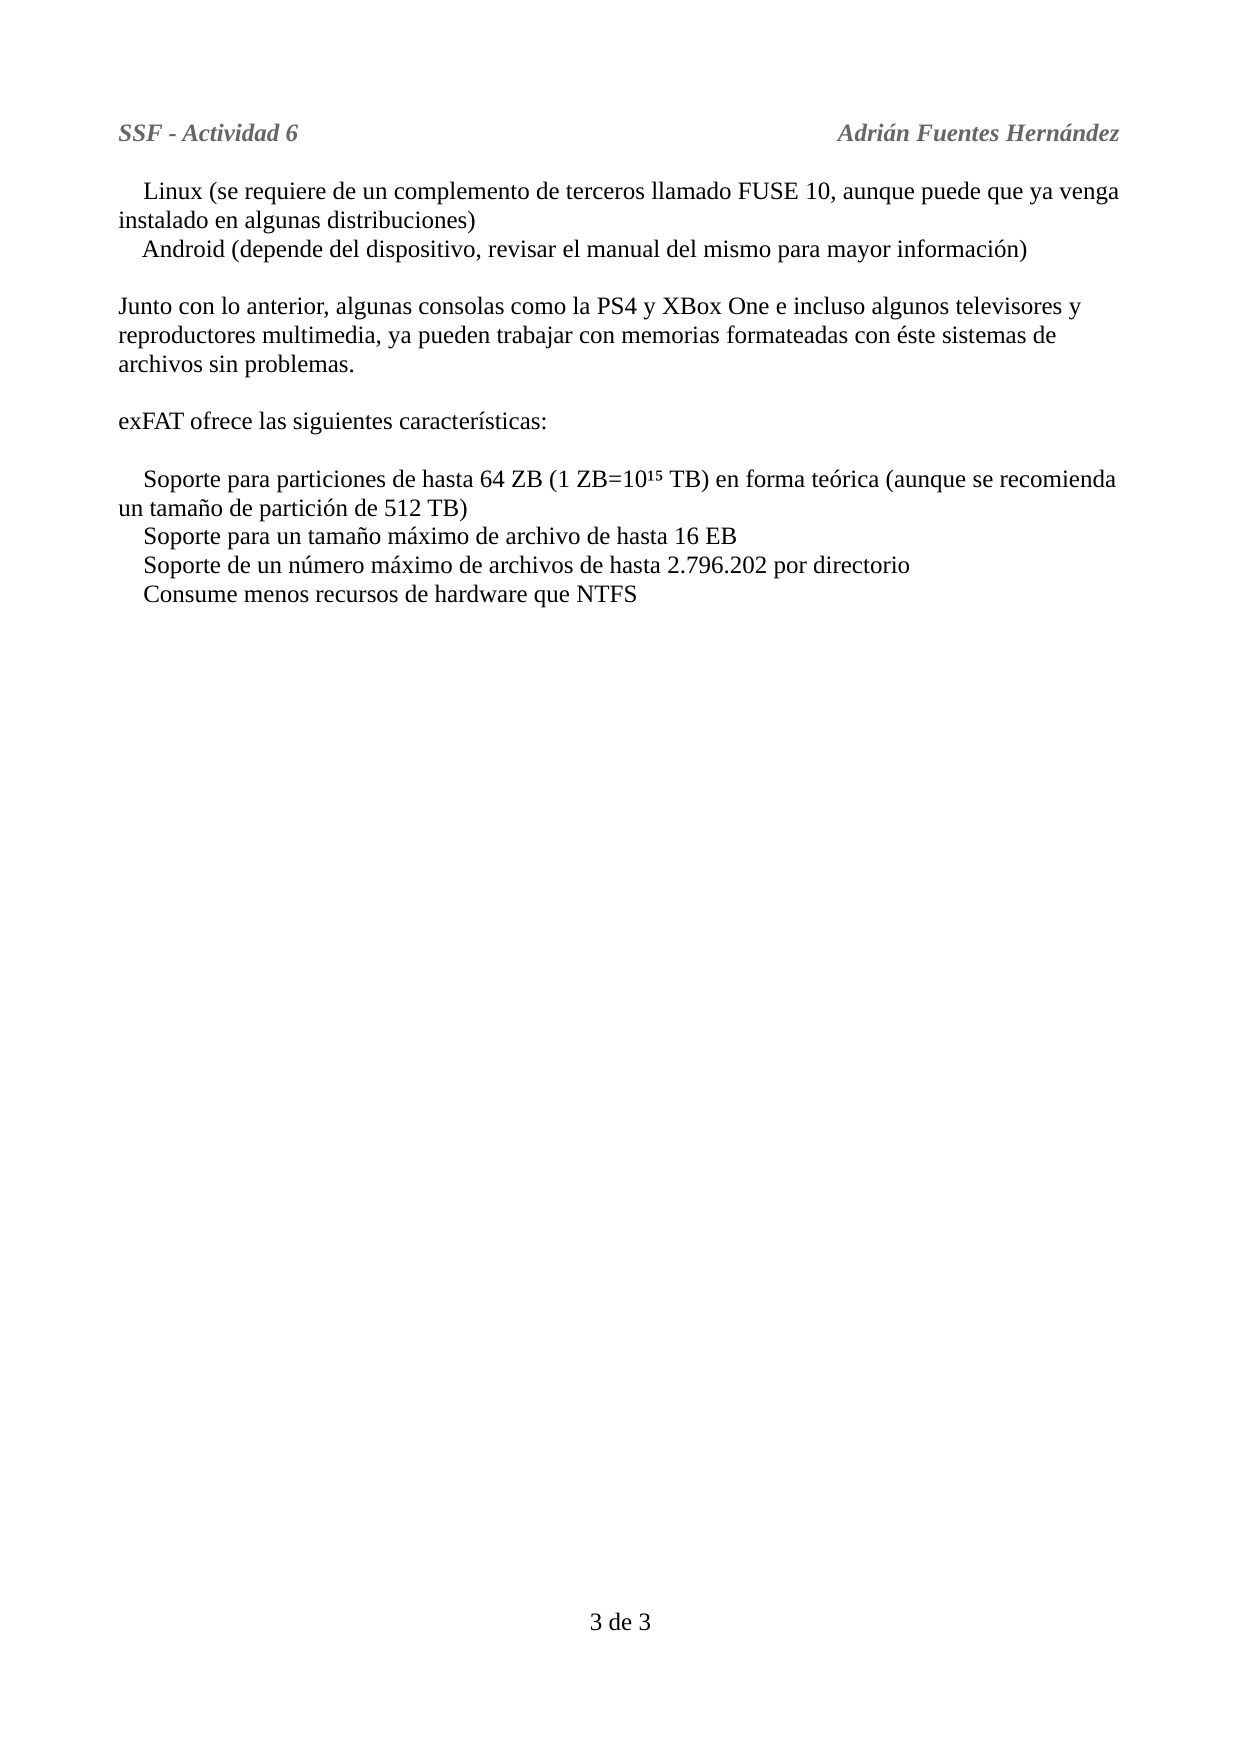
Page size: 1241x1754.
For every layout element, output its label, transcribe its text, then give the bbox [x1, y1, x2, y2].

text exFAT ofrece las siguientes características: [118, 406, 1122, 435]
text Soporte de un número máximo de archivos de hasta 2.796.202 por directorio [118, 550, 1122, 579]
text Junto con lo anterior, algunas consolas como la PS4 y XBox One e incluso algunos televisores y reproductores multimedia, ya pueden trabajar con memorias formateadas con éste sistemas de archivos sin problemas. [118, 291, 1122, 378]
text Android (depende del dispositivo, revisar el manual del mismo para mayor información) [118, 234, 1122, 263]
text Linux (se requiere de un complemento de terceros llamado FUSE 10, aunque puede que ya venga instalado en algunas distribuciones) [118, 176, 1122, 234]
text Soporte para particiones de hasta 64 ZB (1 ZB=10¹⁵ TB) en forma teórica (aunque se recomienda un tamaño de partición de 512 TB) [118, 464, 1122, 521]
text Consume menos recursos de hardware que NTFS [118, 579, 1122, 608]
text Soporte para un tamaño máximo de archivo de hasta 16 EB [118, 521, 1122, 550]
